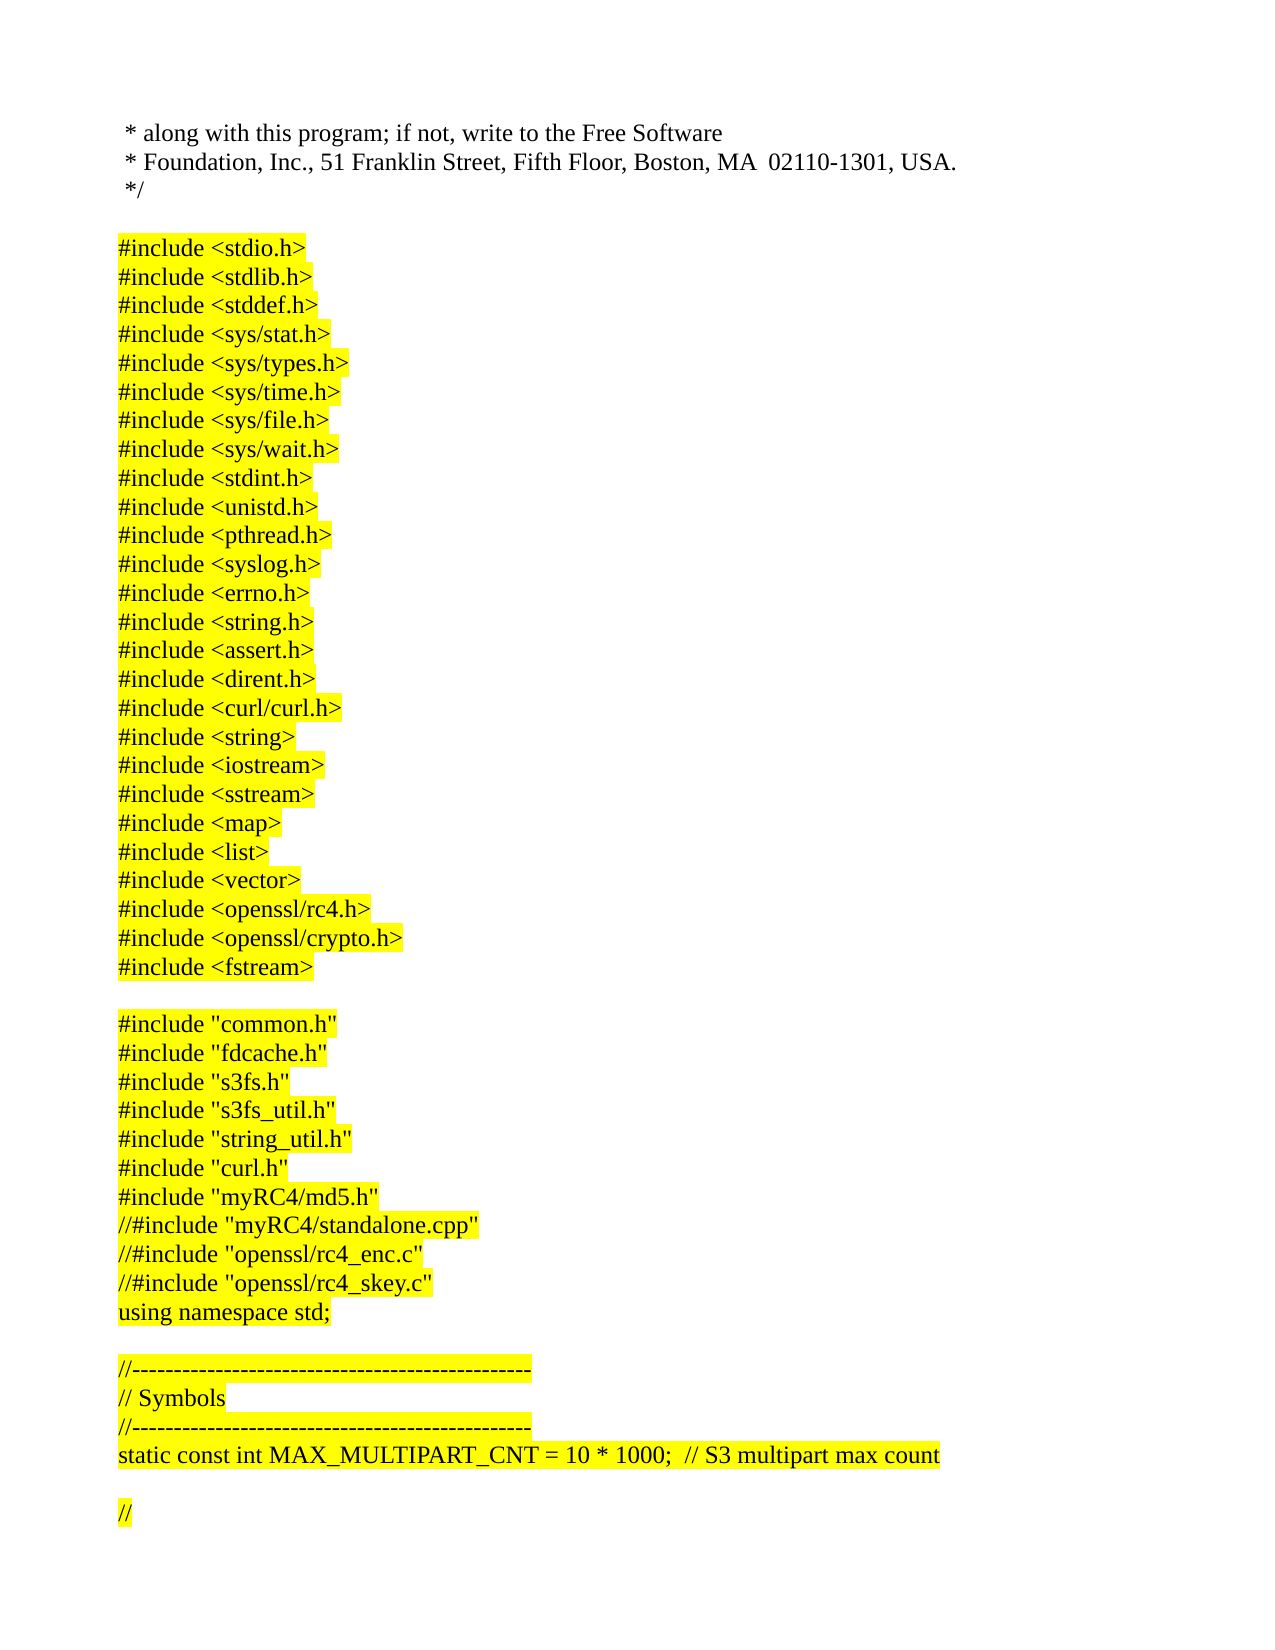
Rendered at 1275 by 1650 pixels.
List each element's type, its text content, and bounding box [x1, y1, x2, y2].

text //#include "openssl/rc4_enc.c" [118, 1239, 1157, 1268]
text #include <errno.h> [118, 578, 1157, 607]
text //#include "openssl/rc4_skey.c" [118, 1268, 1157, 1297]
text #include <iostream> [118, 751, 1157, 779]
text #include <stdint.h> [118, 463, 1157, 492]
text #include <sstream> [118, 779, 1157, 808]
text #include <string.h> [118, 607, 1157, 636]
text using namespace std; [118, 1297, 1157, 1326]
text #include <syslog.h> [118, 549, 1157, 578]
text #include <curl/curl.h> [118, 693, 1157, 722]
text */ [118, 176, 1157, 204]
text #include <dirent.h> [118, 664, 1157, 693]
text #include <pthread.h> [118, 521, 1157, 549]
text #include <list> [118, 837, 1157, 866]
text #include <openssl/rc4.h> [118, 894, 1157, 923]
text #include <map> [118, 808, 1157, 837]
text #include <fstream> [118, 952, 1157, 981]
text #include "s3fs_util.h" [118, 1096, 1157, 1124]
text #include <unistd.h> [118, 492, 1157, 521]
text // [118, 1498, 1157, 1527]
text #include "fdcache.h" [118, 1038, 1157, 1067]
text //------------------------------------------------ [118, 1412, 1157, 1441]
text #include <openssl/crypto.h> [118, 923, 1157, 952]
text * Foundation, Inc., 51 Franklin Street, Fifth Floor, Boston, MA 02110-1301, USA. [118, 147, 1157, 176]
text #include <vector> [118, 866, 1157, 894]
text #include <sys/wait.h> [118, 434, 1157, 463]
text #include <stdio.h> [118, 233, 1157, 262]
text #include "string_util.h" [118, 1124, 1157, 1153]
text //------------------------------------------------ [118, 1354, 1157, 1383]
text #include <assert.h> [118, 636, 1157, 664]
text #include <sys/time.h> [118, 377, 1157, 406]
text #include "curl.h" [118, 1153, 1157, 1182]
text #include <sys/file.h> [118, 406, 1157, 434]
text #include <stddef.h> [118, 291, 1157, 319]
text #include "s3fs.h" [118, 1067, 1157, 1096]
text #include <sys/stat.h> [118, 319, 1157, 348]
text // Symbols [118, 1383, 1157, 1412]
text #include <string> [118, 722, 1157, 751]
text * along with this program; if not, write to the Free Software [118, 118, 1157, 147]
text #include <stdlib.h> [118, 262, 1157, 291]
text #include "myRC4/md5.h" [118, 1182, 1157, 1211]
text //#include "myRC4/standalone.cpp" [118, 1211, 1157, 1239]
text #include "common.h" [118, 1009, 1157, 1038]
text static const int MAX_MULTIPART_CNT = 10 * 1000; // S3 multipart max count [118, 1441, 1157, 1469]
text #include <sys/types.h> [118, 348, 1157, 377]
